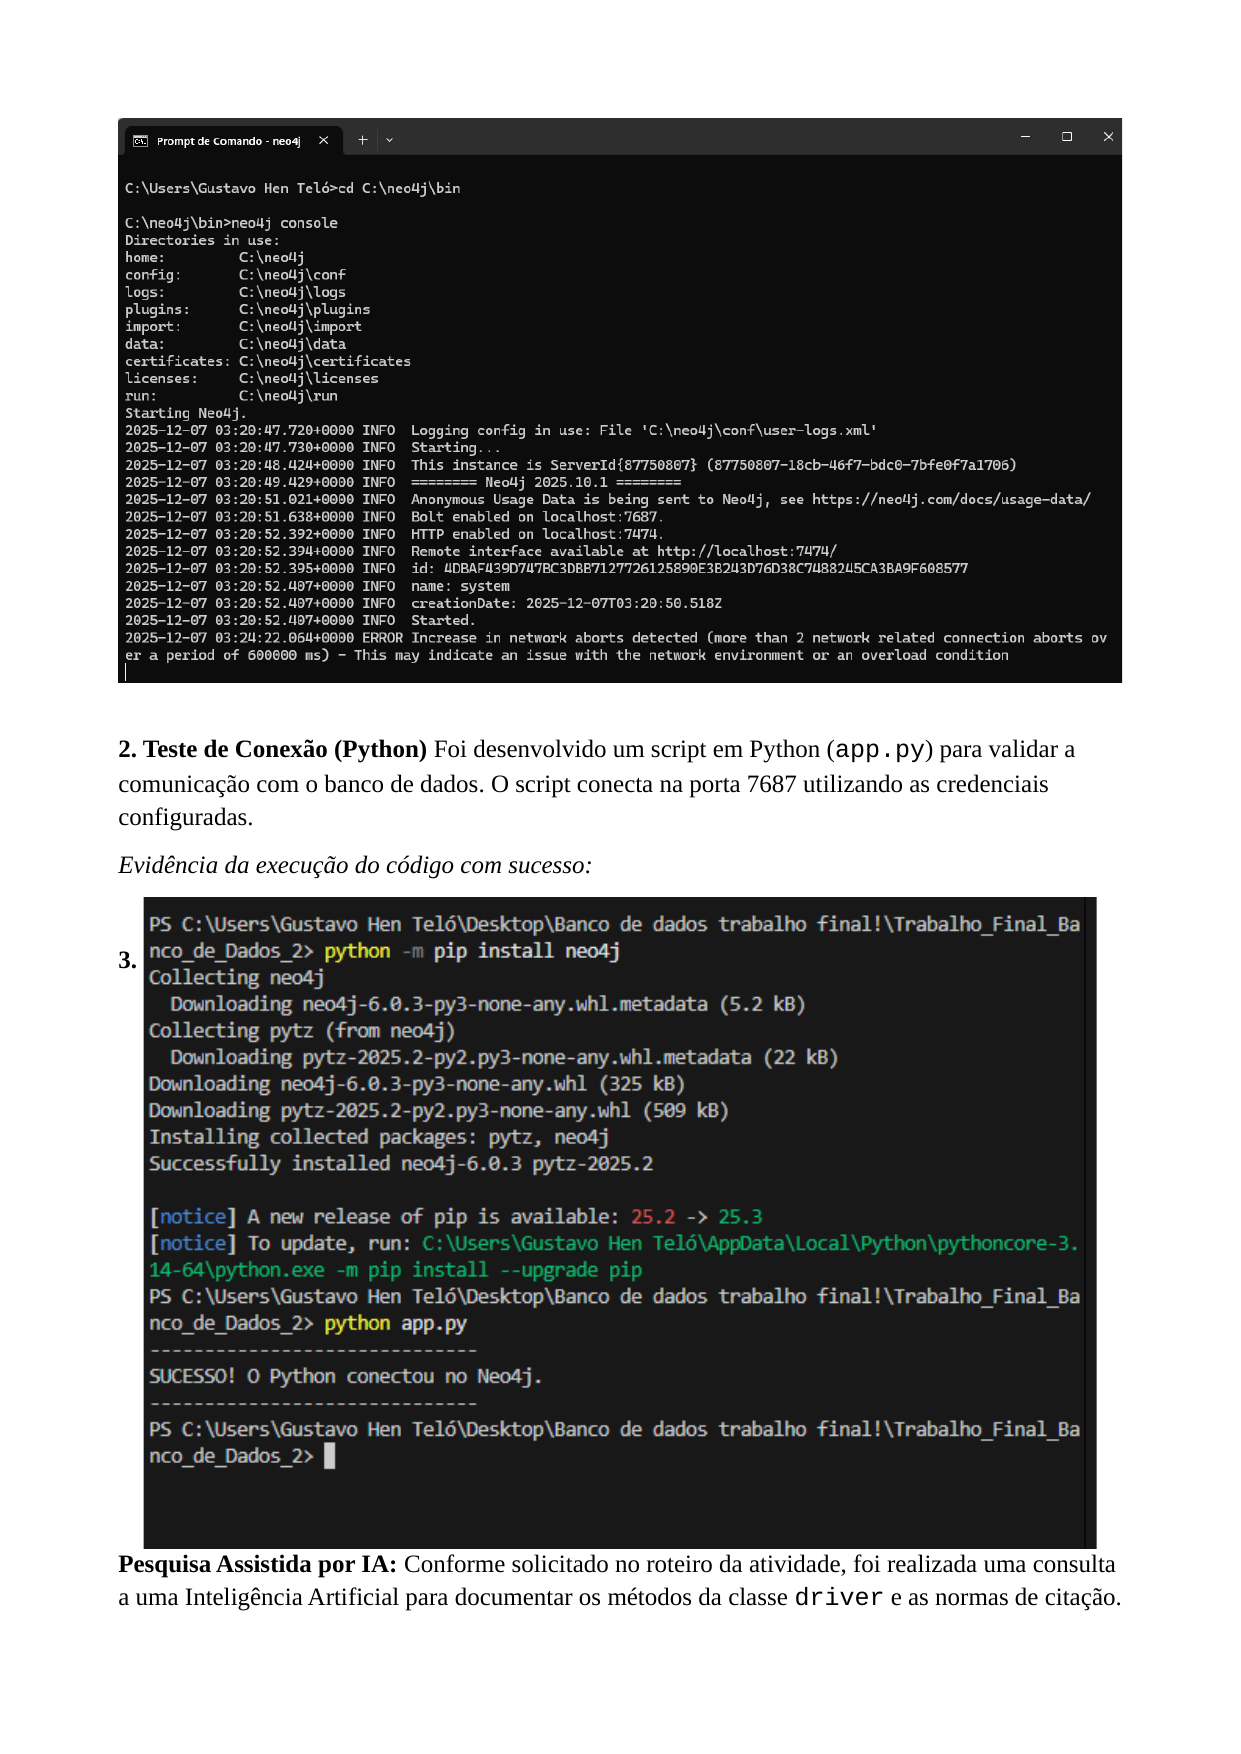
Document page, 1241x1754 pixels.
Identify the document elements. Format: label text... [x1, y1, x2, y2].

text Evidência da execução do código com sucesso: [118, 850, 1122, 879]
text 2. Teste de Conexão (Python) Foi desenvolvido um script em Python (app.py) para validar a comunicação com o banco de dados. O script conecta na porta 7687 utilizando as credenciais configuradas. [118, 734, 1122, 831]
text 3. Pesquisa Assistida por IA: Conforme solicitado no roteiro da atividade, foi realizada uma consulta a uma Inteligência Artificial para documentar os métodos da classe driver e as normas de citação. [118, 945, 1122, 1613]
